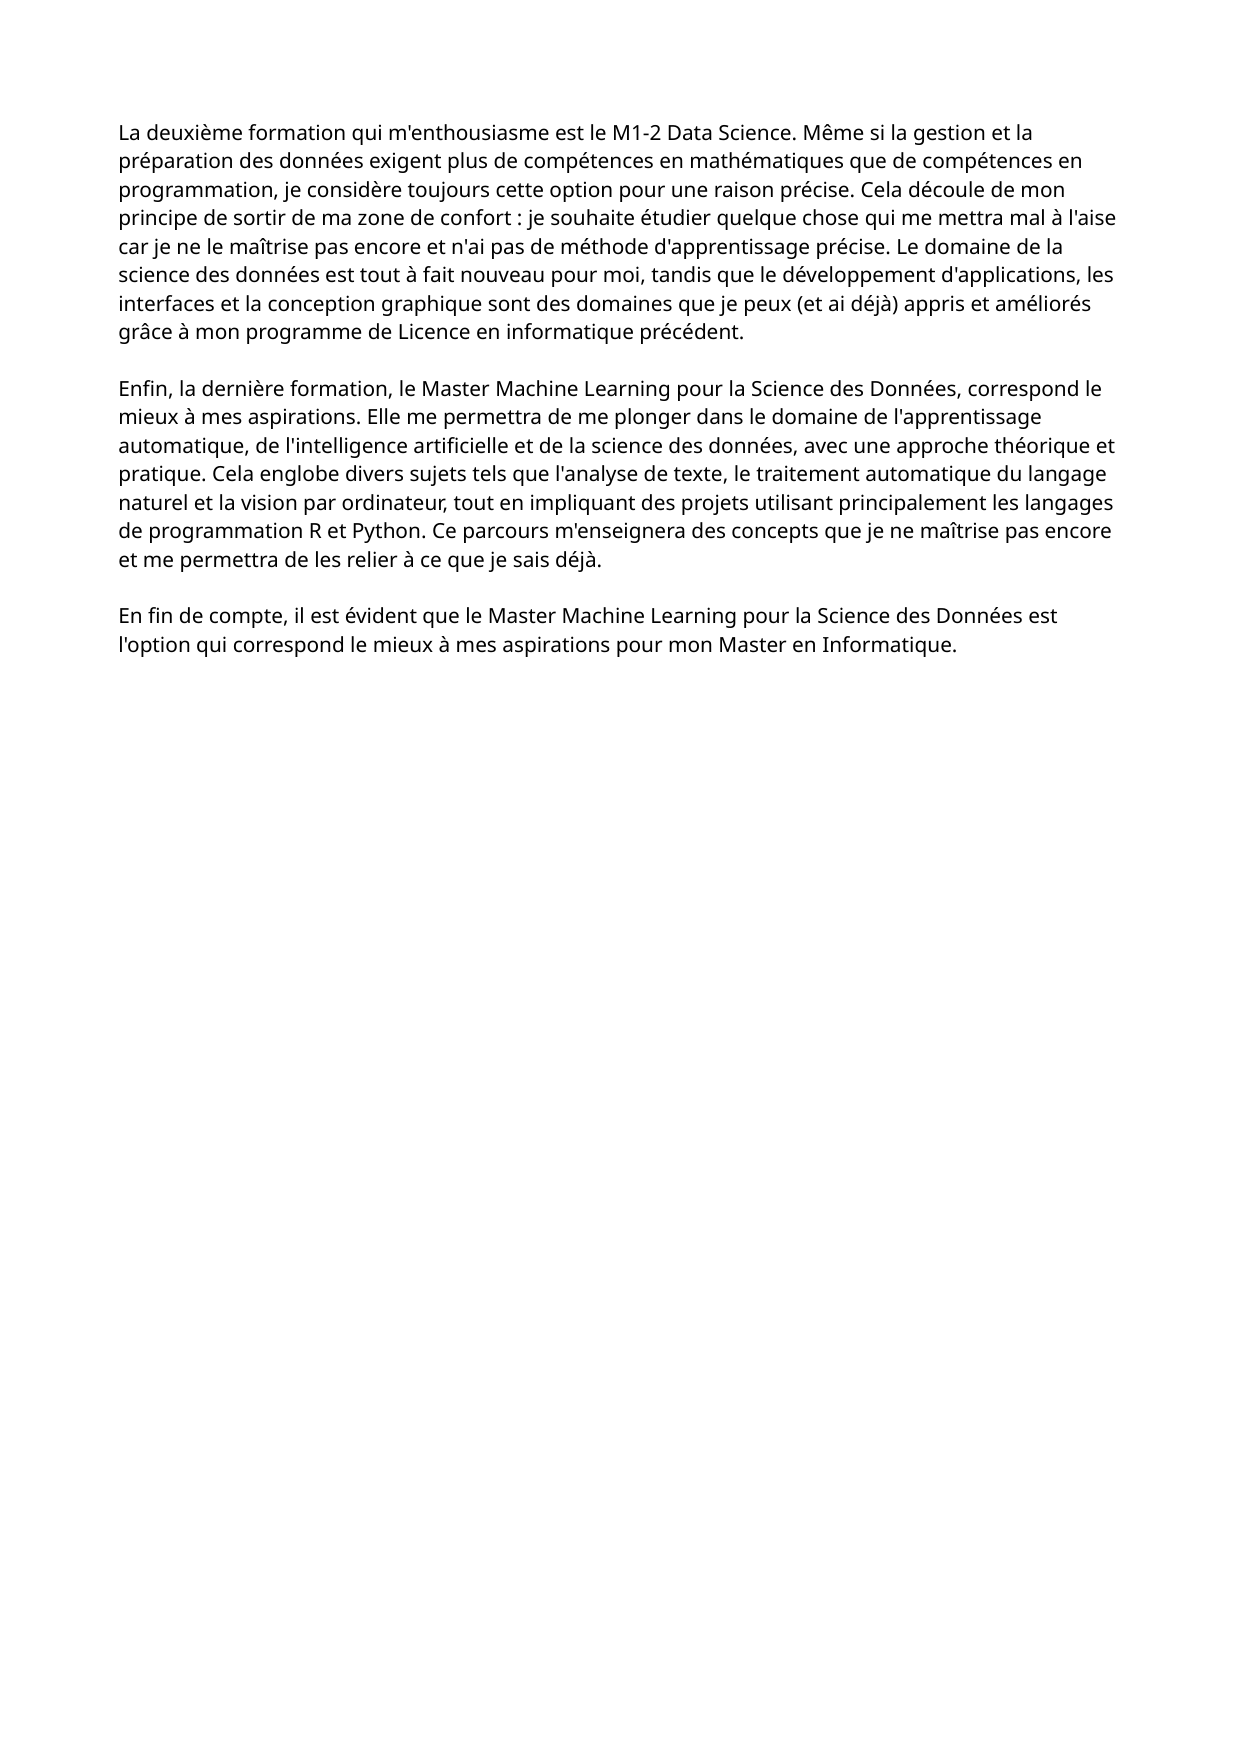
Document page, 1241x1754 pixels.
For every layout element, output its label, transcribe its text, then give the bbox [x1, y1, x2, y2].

text En fin de compte, il est évident que le Master Machine Learning pour la Science des Données est l'option qui correspond le mieux à mes aspirations pour mon Master en Informatique. [118, 602, 1122, 658]
text La deuxième formation qui m'enthousiasme est le M1-2 Data Science. Même si la gestion et la préparation des données exigent plus de compétences en mathématiques que de compétences en programmation, je considère toujours cette option pour une raison précise. Cela découle de mon principe de sortir de ma zone de confort : je souhaite étudier quelque chose qui me mettra mal à l'aise car je ne le maîtrise pas encore et n'ai pas de méthode d'apprentissage précise. Le domaine de la science des données est tout à fait nouveau pour moi, tandis que le développement d'applications, les interfaces et la conception graphique sont des domaines que je peux (et ai déjà) appris et améliorés grâce à mon programme de Licence en informatique précédent. [118, 118, 1122, 346]
text Enfin, la dernière formation, le Master Machine Learning pour la Science des Données, correspond le mieux à mes aspirations. Elle me permettra de me plonger dans le domaine de l'apprentissage automatique, de l'intelligence artificielle et de la science des données, avec une approche théorique et pratique. Cela englobe divers sujets tels que l'analyse de texte, le traitement automatique du langage naturel et la vision par ordinateur, tout en impliquant des projets utilisant principalement les langages de programmation R et Python. Ce parcours m'enseignera des concepts que je ne maîtrise pas encore et me permettra de les relier à ce que je sais déjà. [118, 374, 1122, 573]
